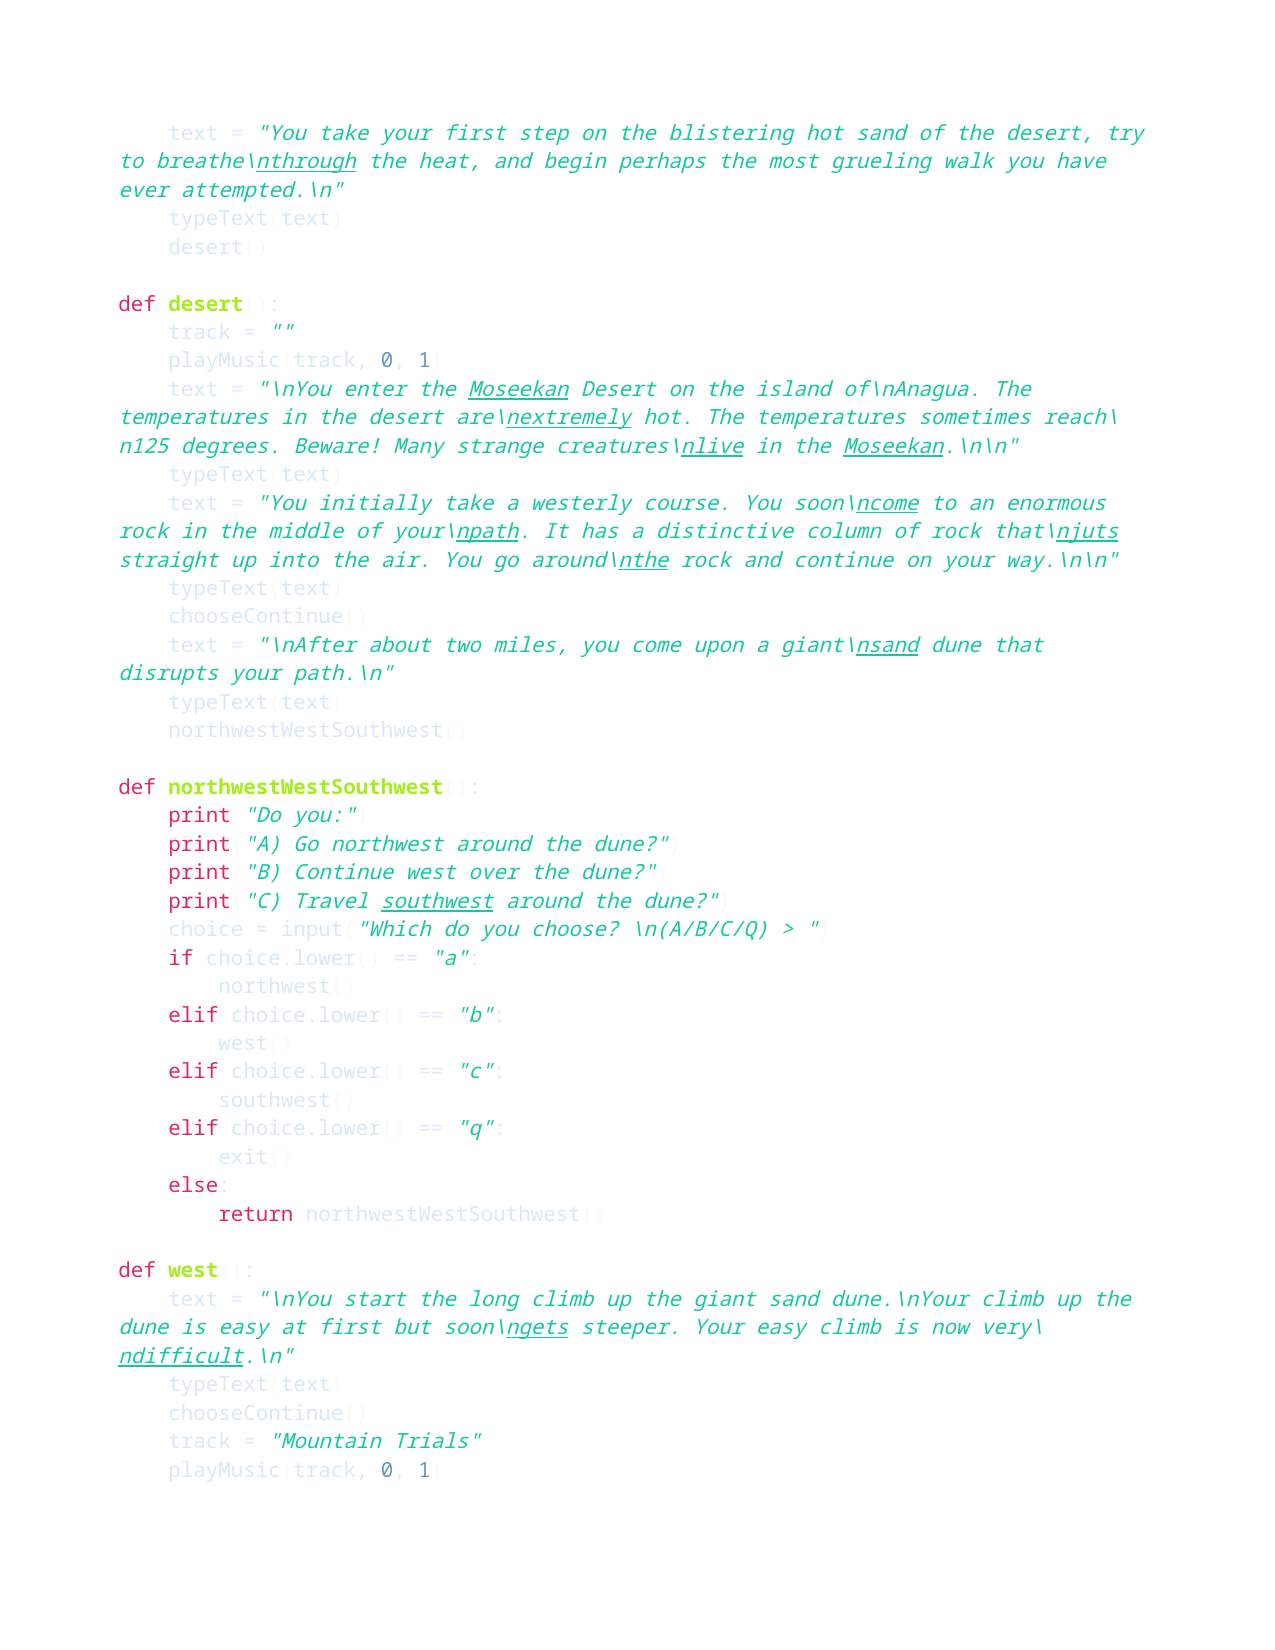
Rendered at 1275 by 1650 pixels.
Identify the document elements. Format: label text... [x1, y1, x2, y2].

text elif choice.lower() == "b": [118, 1000, 1157, 1028]
text northwest() [118, 971, 1157, 1000]
text exit() [118, 1142, 1157, 1170]
text typeText(text) [118, 573, 1157, 602]
text typeText(text) [118, 1369, 1157, 1398]
text return northwestWestSouthwest() [118, 1199, 1157, 1227]
text text = "\nYou start the long climb up the giant sand dune.\nYour climb up the dune is easy at first but soon\ngets steeper. Your easy climb is now very\ndifficult.\n" [118, 1284, 1157, 1369]
text def northwestWestSouthwest(): [118, 772, 1157, 801]
text print("B) Continue west over the dune?") [118, 857, 1157, 886]
text def west(): [118, 1256, 1157, 1284]
text playMusic(track, 0, 1) [118, 346, 1157, 374]
text typeText(text) [118, 203, 1157, 232]
text southwest() [118, 1085, 1157, 1113]
text text = "\nYou enter the Moseekan Desert on the island of\nAnagua. The temperatures in the desert are\nextremely hot. The temperatures sometimes reach\n125 degrees. Beware! Many strange creatures\nlive in the Moseekan.\n\n" [118, 374, 1157, 459]
text print("Do you:") [118, 801, 1157, 829]
text desert() [118, 232, 1157, 260]
text if choice.lower() == "a": [118, 943, 1157, 971]
text typeText(text) [118, 459, 1157, 488]
text chooseContinue() [118, 602, 1157, 630]
text track = "Mountain Trials" [118, 1426, 1157, 1455]
text west() [118, 1028, 1157, 1057]
text else: [118, 1170, 1157, 1199]
text def desert(): [118, 289, 1157, 317]
text chooseContinue() [118, 1398, 1157, 1426]
text northwestWestSouthwest() [118, 715, 1157, 744]
text print("A) Go northwest around the dune?") [118, 829, 1157, 857]
text track = "" [118, 317, 1157, 346]
text choice = input("Which do you choose? \n(A/B/C/Q) > ") [118, 914, 1157, 943]
text elif choice.lower() == "c": [118, 1057, 1157, 1085]
text playMusic(track, 0, 1) [118, 1455, 1157, 1483]
text print("C) Travel southwest around the dune?") [118, 886, 1157, 914]
text text = "\nAfter about two miles, you come upon a giant\nsand dune that disrupts your path.\n" [118, 630, 1157, 687]
text typeText(text) [118, 687, 1157, 715]
text elif choice.lower() == "q": [118, 1113, 1157, 1142]
text text = "You take your first step on the blistering hot sand of the desert, try to breathe\nthrough the heat, and begin perhaps the most grueling walk you have ever attempted.\n" [118, 118, 1157, 203]
text text = "You initially take a westerly course. You soon\ncome to an enormous rock in the middle of your\npath. It has a distinctive column of rock that\njuts straight up into the air. You go around\nthe rock and continue on your way.\n\n" [118, 488, 1157, 573]
